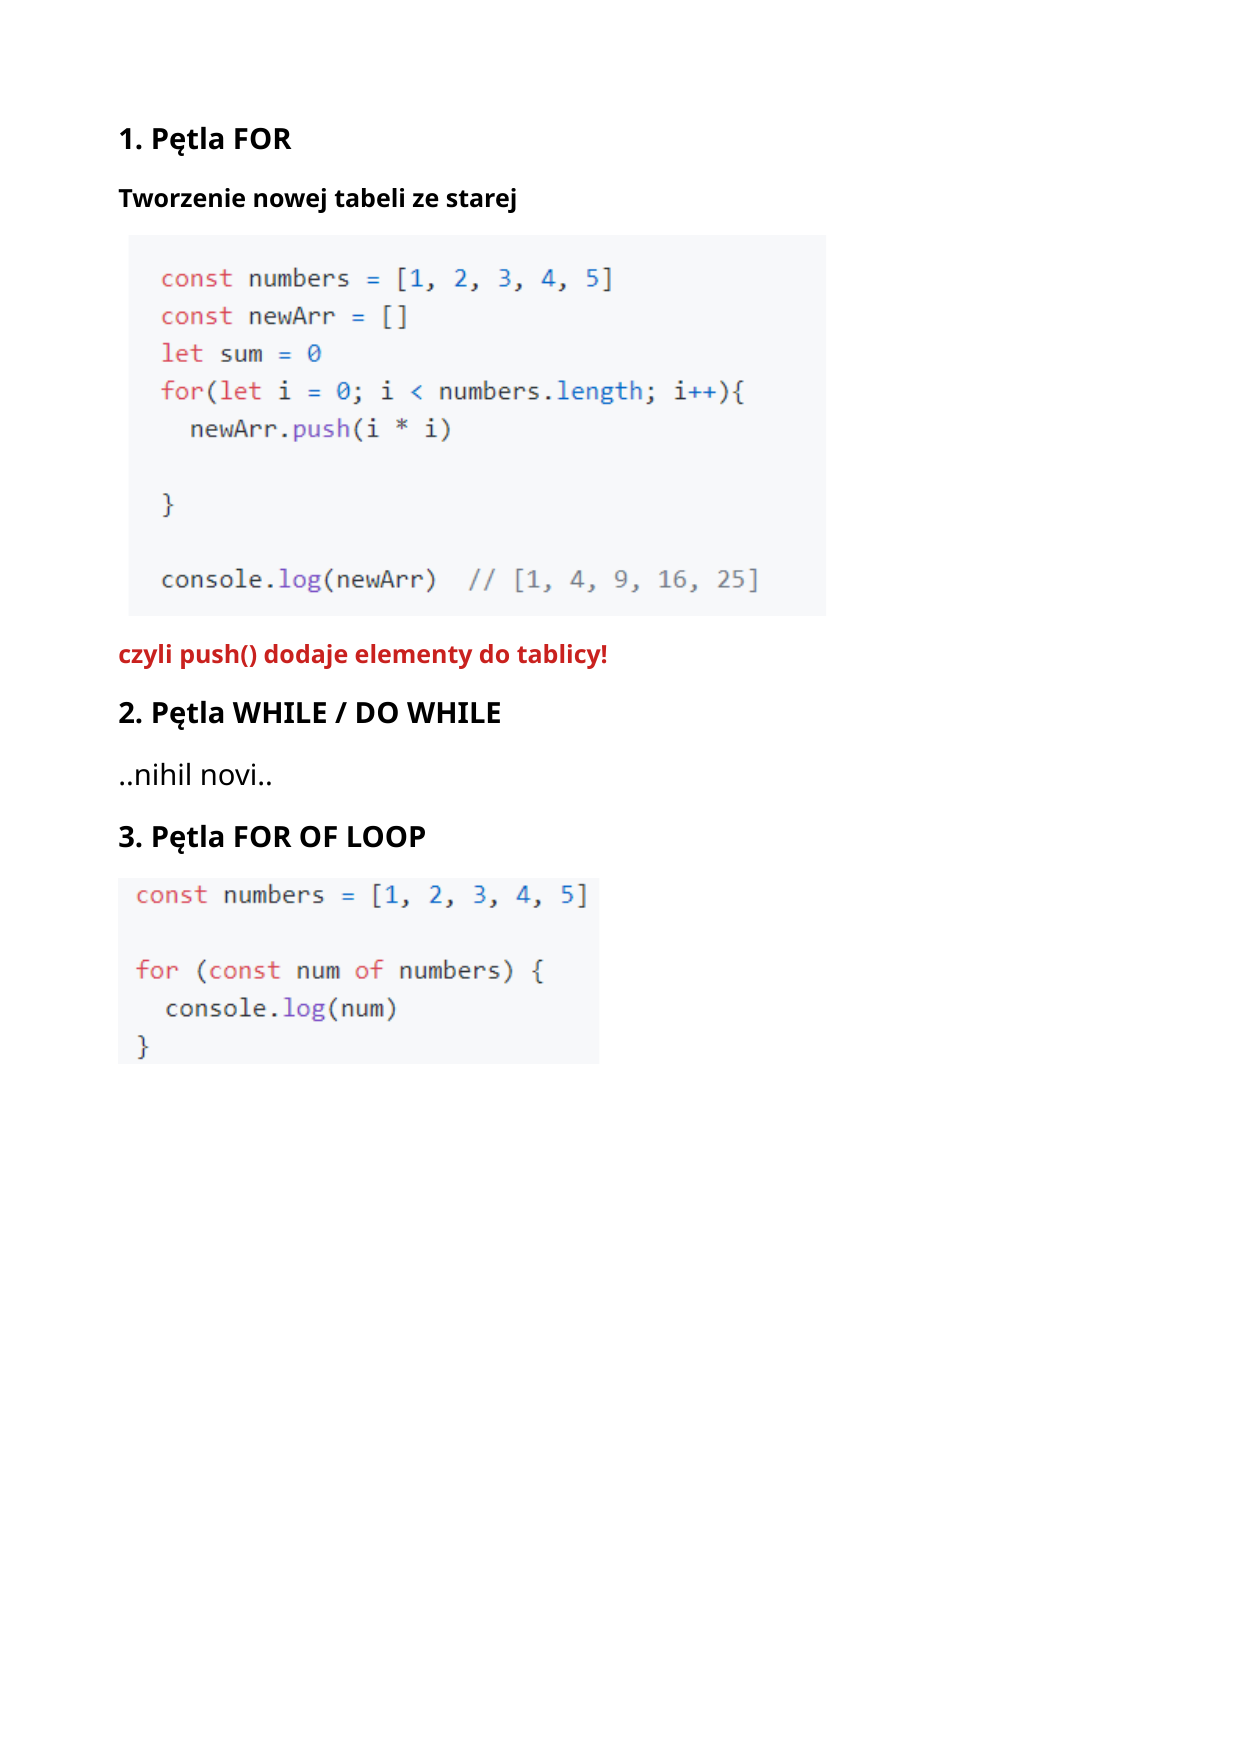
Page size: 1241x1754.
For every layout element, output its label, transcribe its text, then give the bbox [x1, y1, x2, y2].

text 1. Pętla FOR [118, 118, 1122, 158]
text czyli push() dodaje elementy do tablicy! [118, 637, 1122, 671]
text ..nihil novi.. [118, 754, 1122, 794]
picture [118, 235, 827, 616]
text 2. Pętla WHILE / DO WHILE [118, 692, 1122, 732]
text 3. Pętla FOR OF LOOP [118, 817, 1122, 856]
text Tworzenie nowej tabeli ze starej [118, 180, 1122, 214]
picture [118, 878, 600, 1064]
